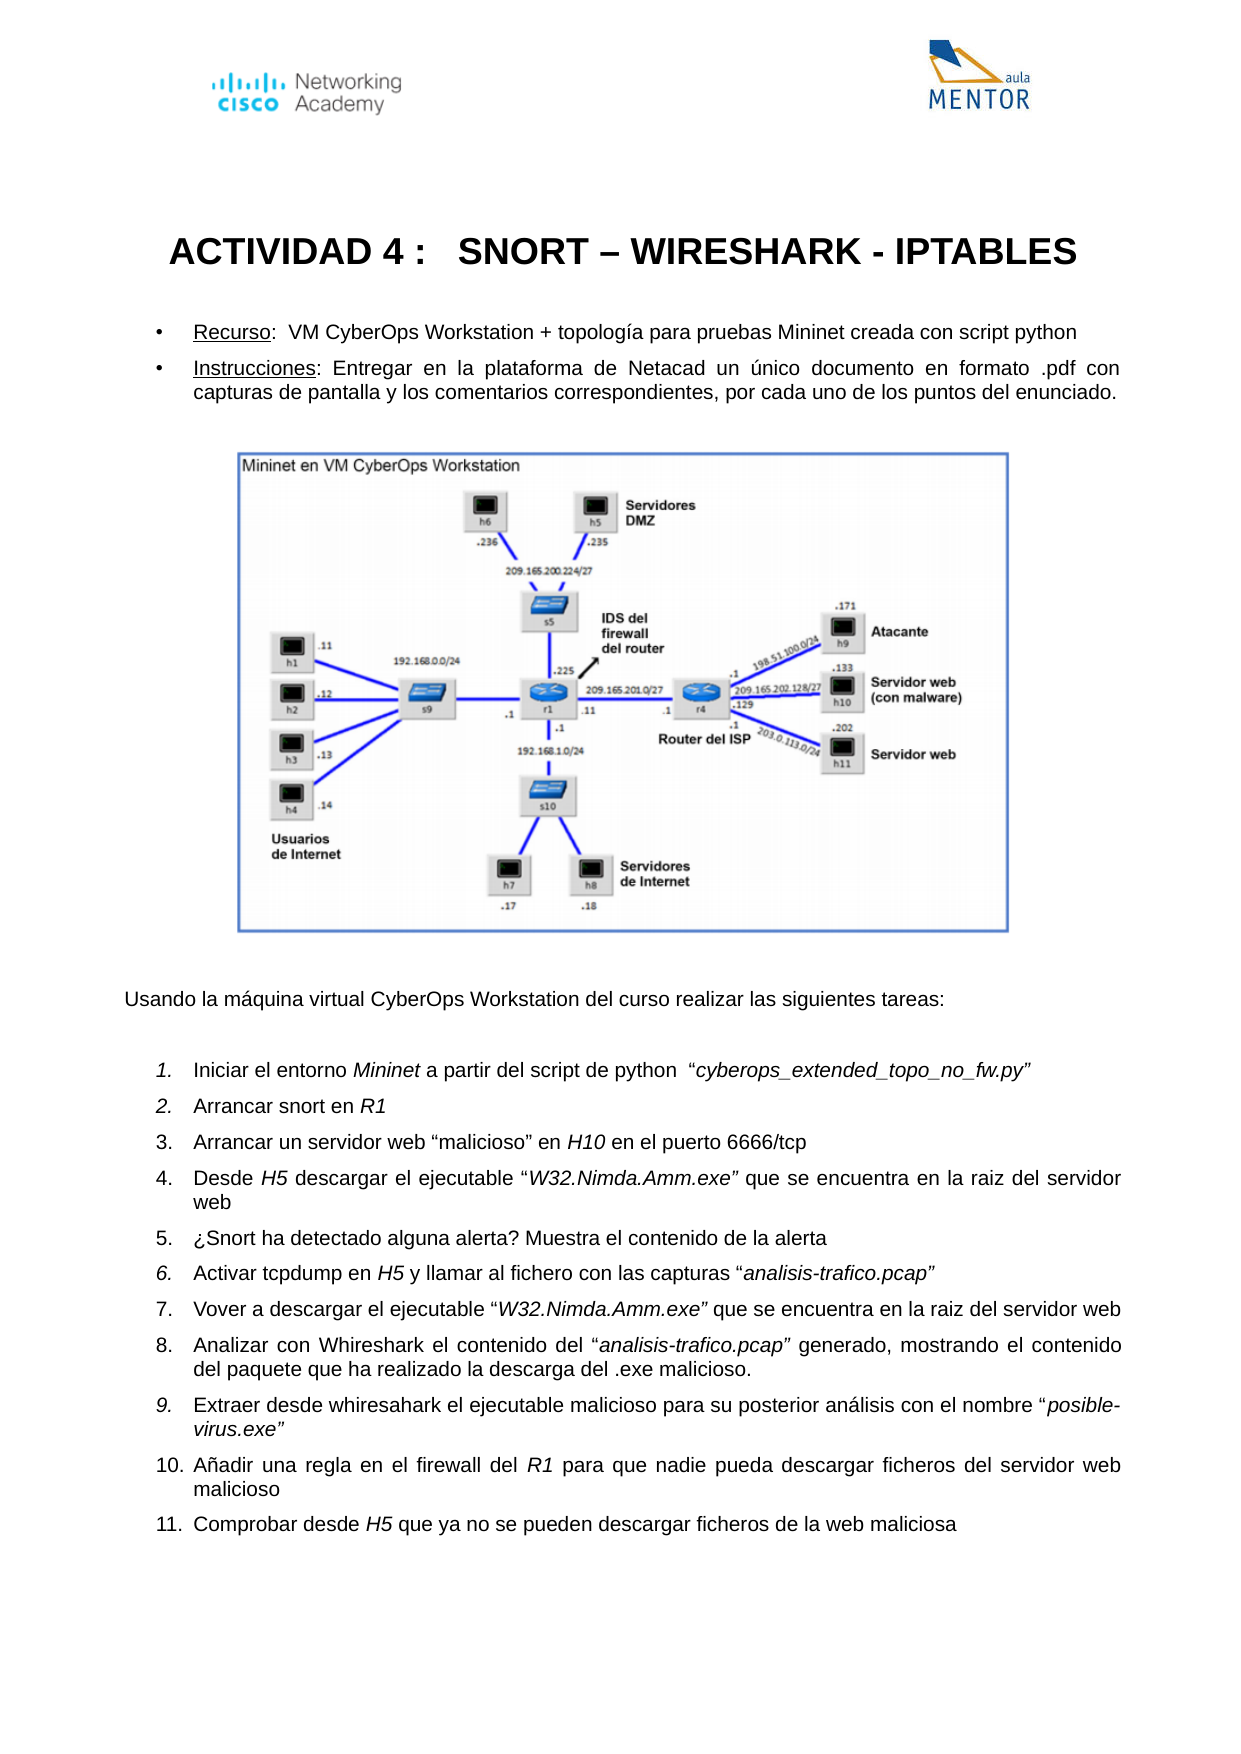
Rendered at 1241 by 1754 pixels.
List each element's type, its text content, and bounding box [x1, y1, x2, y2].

list Vover a descargar el ejecutable “W32.Nimda.Amm.exe” que se encuentra en la raiz del servidor web [156, 1297, 1122, 1321]
list Añadir una regla en el firewall del R1 para que nadie pueda descargar ficheros del servidor web malicioso [156, 1452, 1122, 1500]
list Iniciar el entorno Mininet a partir del script de python “cyberops_extended_topo_no_fw.py” [156, 1058, 1122, 1082]
picture [212, 0, 403, 190]
list Arrancar un servidor web “malicioso” en H10 en el puerto 6666/tcp [156, 1130, 1122, 1154]
list ¿Snort ha detectado alguna alerta? Muestra el contenido de la alerta [156, 1225, 1122, 1249]
list Activar tcpdump en H5 y llamar al fichero con las capturas “analisis-trafico.pcap” [156, 1261, 1122, 1285]
picture [904, 0, 1054, 150]
list Extraer desde whiresahark el ejecutable malicioso para su posterior análisis con el nombre “posible-virus.exe” [156, 1393, 1122, 1441]
list Recurso: VM CyberOps Workstation + topología para pruebas Mininet creada con script python [156, 320, 1122, 344]
list Arrancar snort en R1 [156, 1094, 1122, 1118]
list Comprobar desde H5 que ya no se pueden descargar ficheros de la web maliciosa [156, 1512, 1122, 1536]
list Analizar con Whireshark el contenido del “analisis-trafico.pcap” generado, mostrando el contenido del paquete que ha realizado la descarga del .exe malicioso. [156, 1333, 1122, 1381]
list Desde H5 descargar el ejecutable “W32.Nimda.Amm.exe” que se encuentra en la raiz del servidor web [156, 1166, 1122, 1213]
text ACTIVIDAD 4 : SNORT – WIRESHARK - IPTABLES [124, 229, 1122, 272]
text Usando la máquina virtual CyberOps Workstation del curso realizar las siguientes tareas: [124, 986, 1122, 1010]
picture [236, 451, 1010, 934]
list Instrucciones: Entregar en la plataforma de Netacad un único documento en formato .pdf con capturas de pantalla y los comentarios correspondientes, por cada uno de los puntos del enunciado. [156, 356, 1122, 404]
